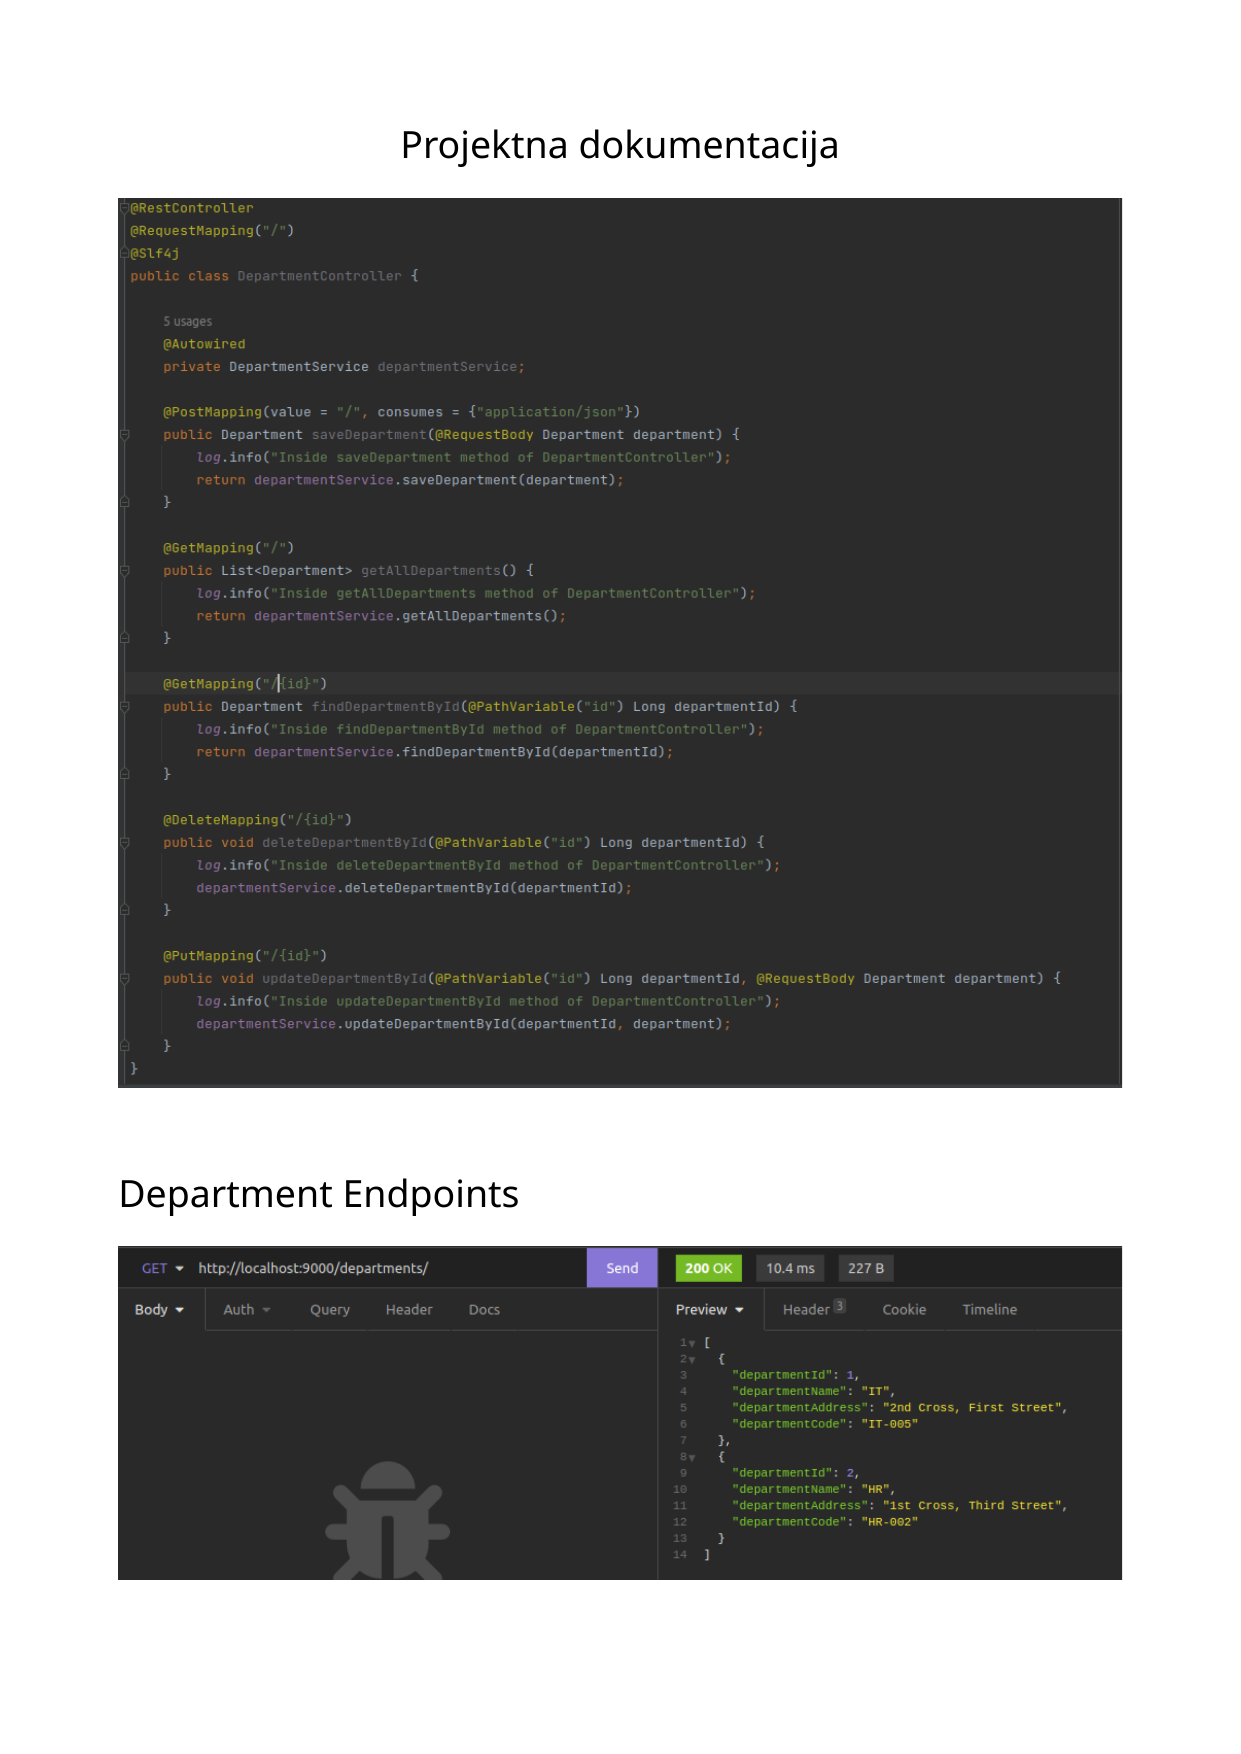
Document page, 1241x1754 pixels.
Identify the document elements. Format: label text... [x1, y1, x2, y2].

picture [118, 1246, 1123, 1580]
text Department Endpoints [118, 1167, 1122, 1218]
picture [118, 198, 1123, 1088]
